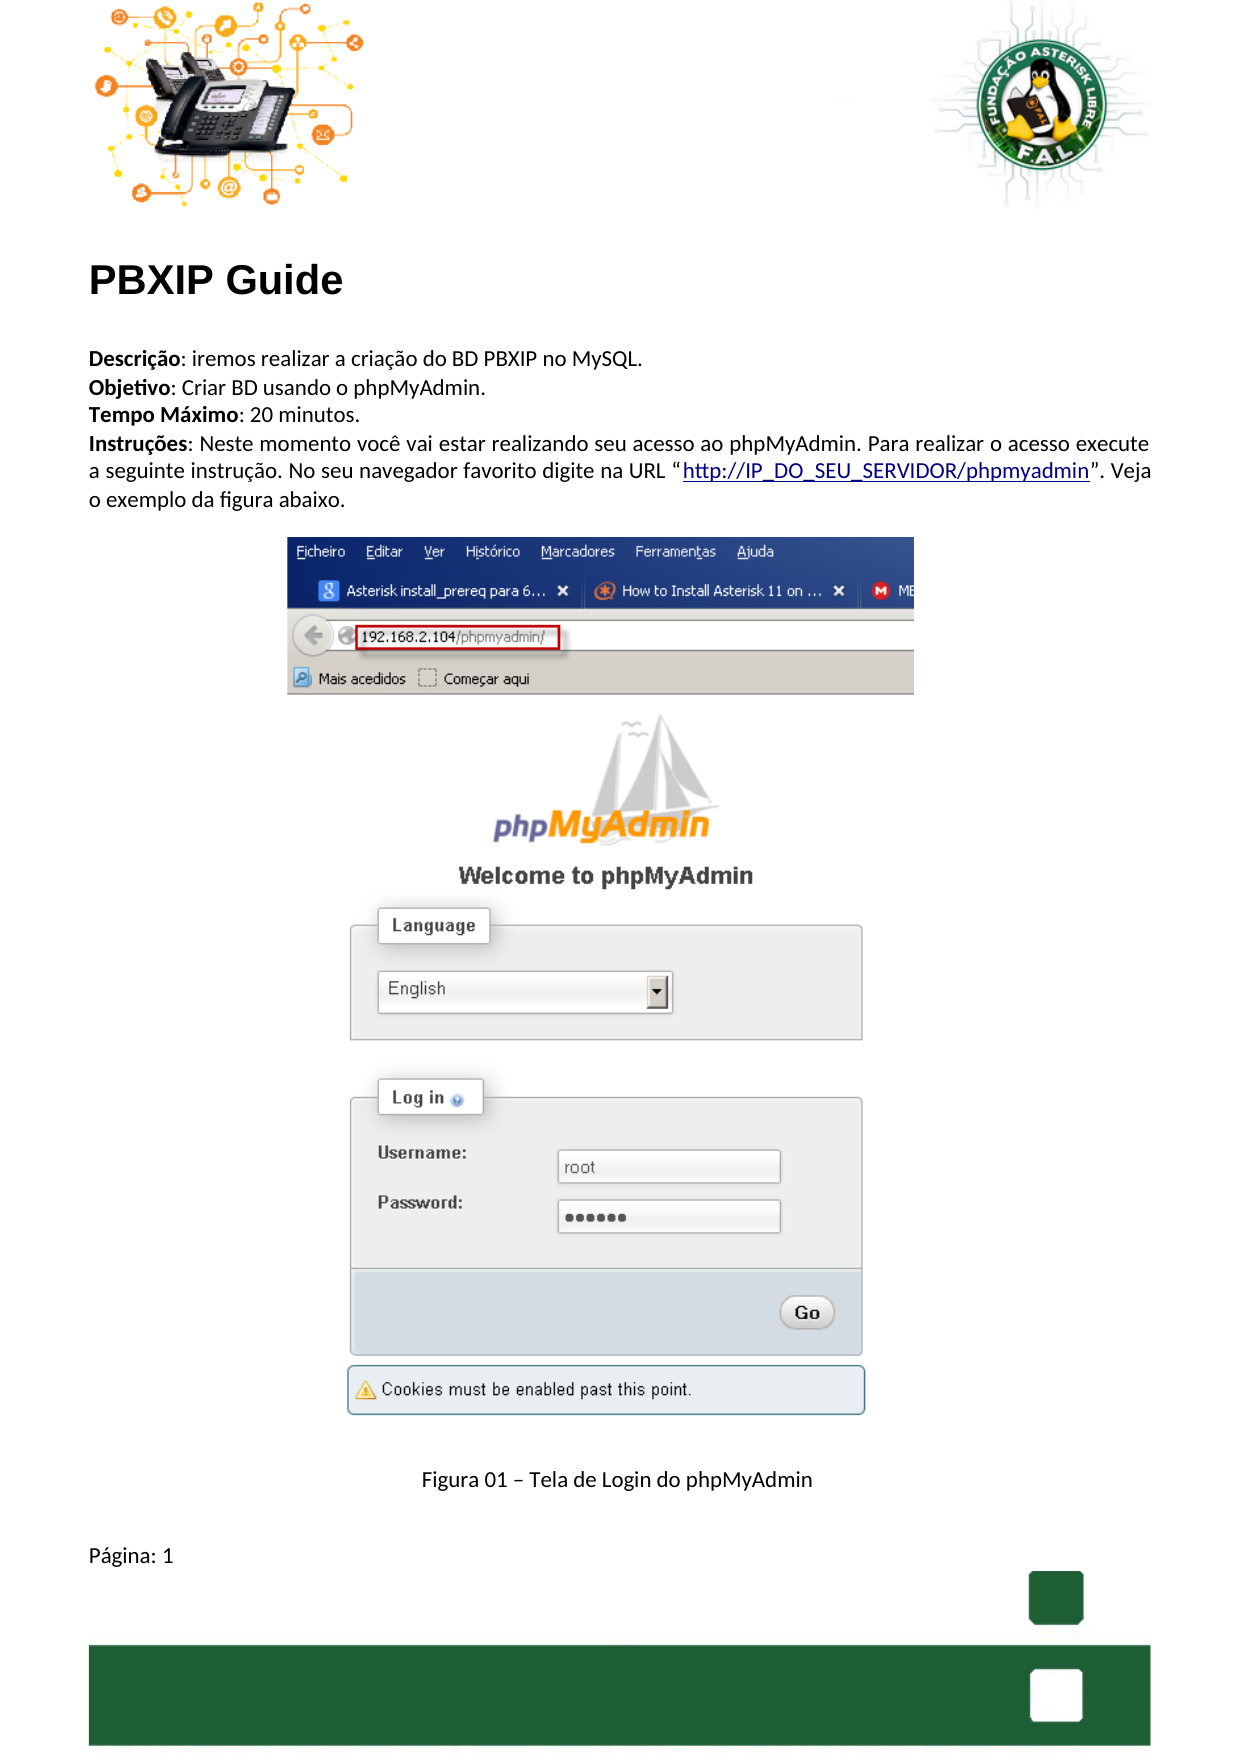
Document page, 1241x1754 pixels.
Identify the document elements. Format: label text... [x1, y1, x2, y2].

text Figura 01 – Tela de Login do phpMyAdmin [89, 1465, 1152, 1493]
text Instruções: Neste momento você vai estar realizando seu acesso ao phpMyAdmin. Para realizar o acesso execute a seguinte instrução. No seu navegador favorito digite na URL “http://IP_DO_SEU_SERVIDOR/phpmyadmin”. Veja o exemplo da figura abaixo. [89, 429, 1152, 513]
picture [88, 0, 1152, 210]
picture [287, 537, 914, 1448]
picture [88, 1571, 1152, 1754]
text Tempo Máximo: 20 minutos. [89, 401, 1152, 429]
text Descrição: iremos realizar a criação do BD PBXIP no MySQL. [89, 344, 1152, 373]
text Objetivo: Criar BD usando o phpMyAdmin. [89, 373, 1152, 401]
text PBXIP Guide [89, 256, 1152, 304]
